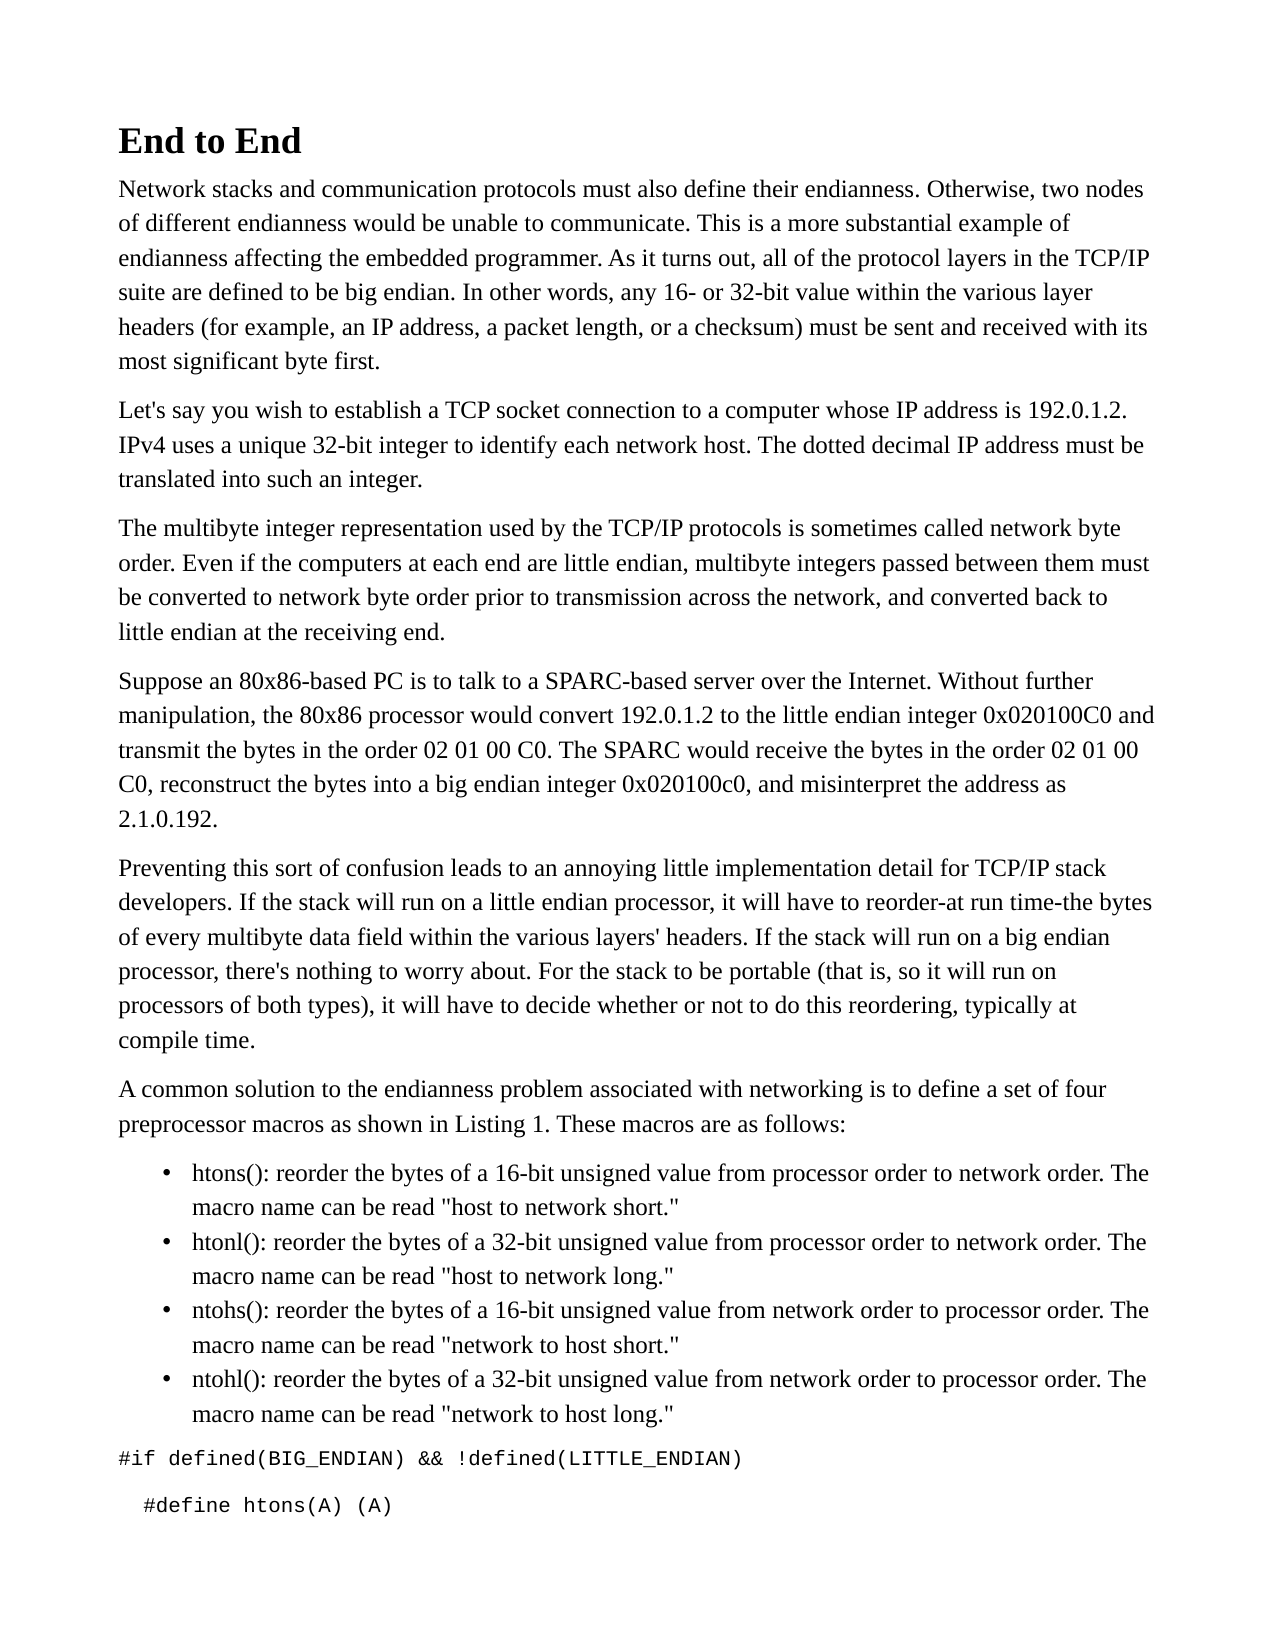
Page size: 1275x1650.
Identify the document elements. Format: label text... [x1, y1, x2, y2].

text Preventing this sort of confusion leads to an annoying little implementation detail for TCP/IP stack developers. If the stack will run on a little endian processor, it will have to reorder-at run time-the bytes of every multibyte data field within the various layers' headers. If the stack will run on a big endian processor, there's nothing to worry about. For the stack to be portable (that is, so it will run on processors of both types), it will have to decide whether or not to do this reordering, typically at compile time. [118, 853, 1157, 1054]
text #define htons(A) (A) [118, 1495, 1157, 1519]
text Network stacks and communication protocols must also define their endianness. Otherwise, two nodes of different endianness would be unable to communicate. This is a more substantial example of endianness affecting the embedded programmer. As it turns out, all of the protocol layers in the TCP/IP suite are defined to be big endian. In other words, any 16- or 32-bit value within the various layer headers (for example, an IP address, a packet length, or a checksum) must be sent and received with its most significant byte first. [118, 174, 1157, 375]
list ntohl(): reorder the bytes of a 32-bit unsigned value from network order to processor order. The macro name can be read "network to host long." [162, 1364, 1157, 1428]
text #if defined(BIG_ENDIAN) && !defined(LITTLE_ENDIAN) [118, 1448, 1157, 1472]
text A common solution to the endianness problem associated with networking is to define a set of four preprocessor macros as shown in Listing 1. These macros are as follows: [118, 1074, 1157, 1137]
text The multibyte integer representation used by the TCP/IP protocols is sometimes called network byte order. Even if the computers at each end are little endian, multibyte integers passed between them must be converted to network byte order prior to transmission across the network, and converted back to little endian at the receiving end. [118, 513, 1157, 645]
list htons(): reorder the bytes of a 16-bit unsigned value from processor order to network order. The macro name can be read "host to network short." [162, 1158, 1157, 1221]
text Let's say you wish to establish a TCP socket connection to a computer whose IP address is 192.0.1.2. IPv4 uses a unique 32-bit integer to identify each network host. The dotted decimal IP address must be translated into such an integer. [118, 395, 1157, 493]
list htonl(): reorder the bytes of a 32-bit unsigned value from processor order to network order. The macro name can be read "host to network long." [162, 1227, 1157, 1290]
list ntohs(): reorder the bytes of a 16-bit unsigned value from network order to processor order. The macro name can be read "network to host short." [162, 1296, 1157, 1359]
subtitle End to End [118, 118, 1157, 161]
text Suppose an 80x86-based PC is to talk to a SPARC-based server over the Internet. Without further manipulation, the 80x86 processor would convert 192.0.1.2 to the little endian integer 0x020100C0 and transmit the bytes in the order 02 01 00 C0. The SPARC would receive the bytes in the order 02 01 00 C0, reconstruct the bytes into a big endian integer 0x020100c0, and misinterpret the address as 2.1.0.192. [118, 666, 1157, 832]
